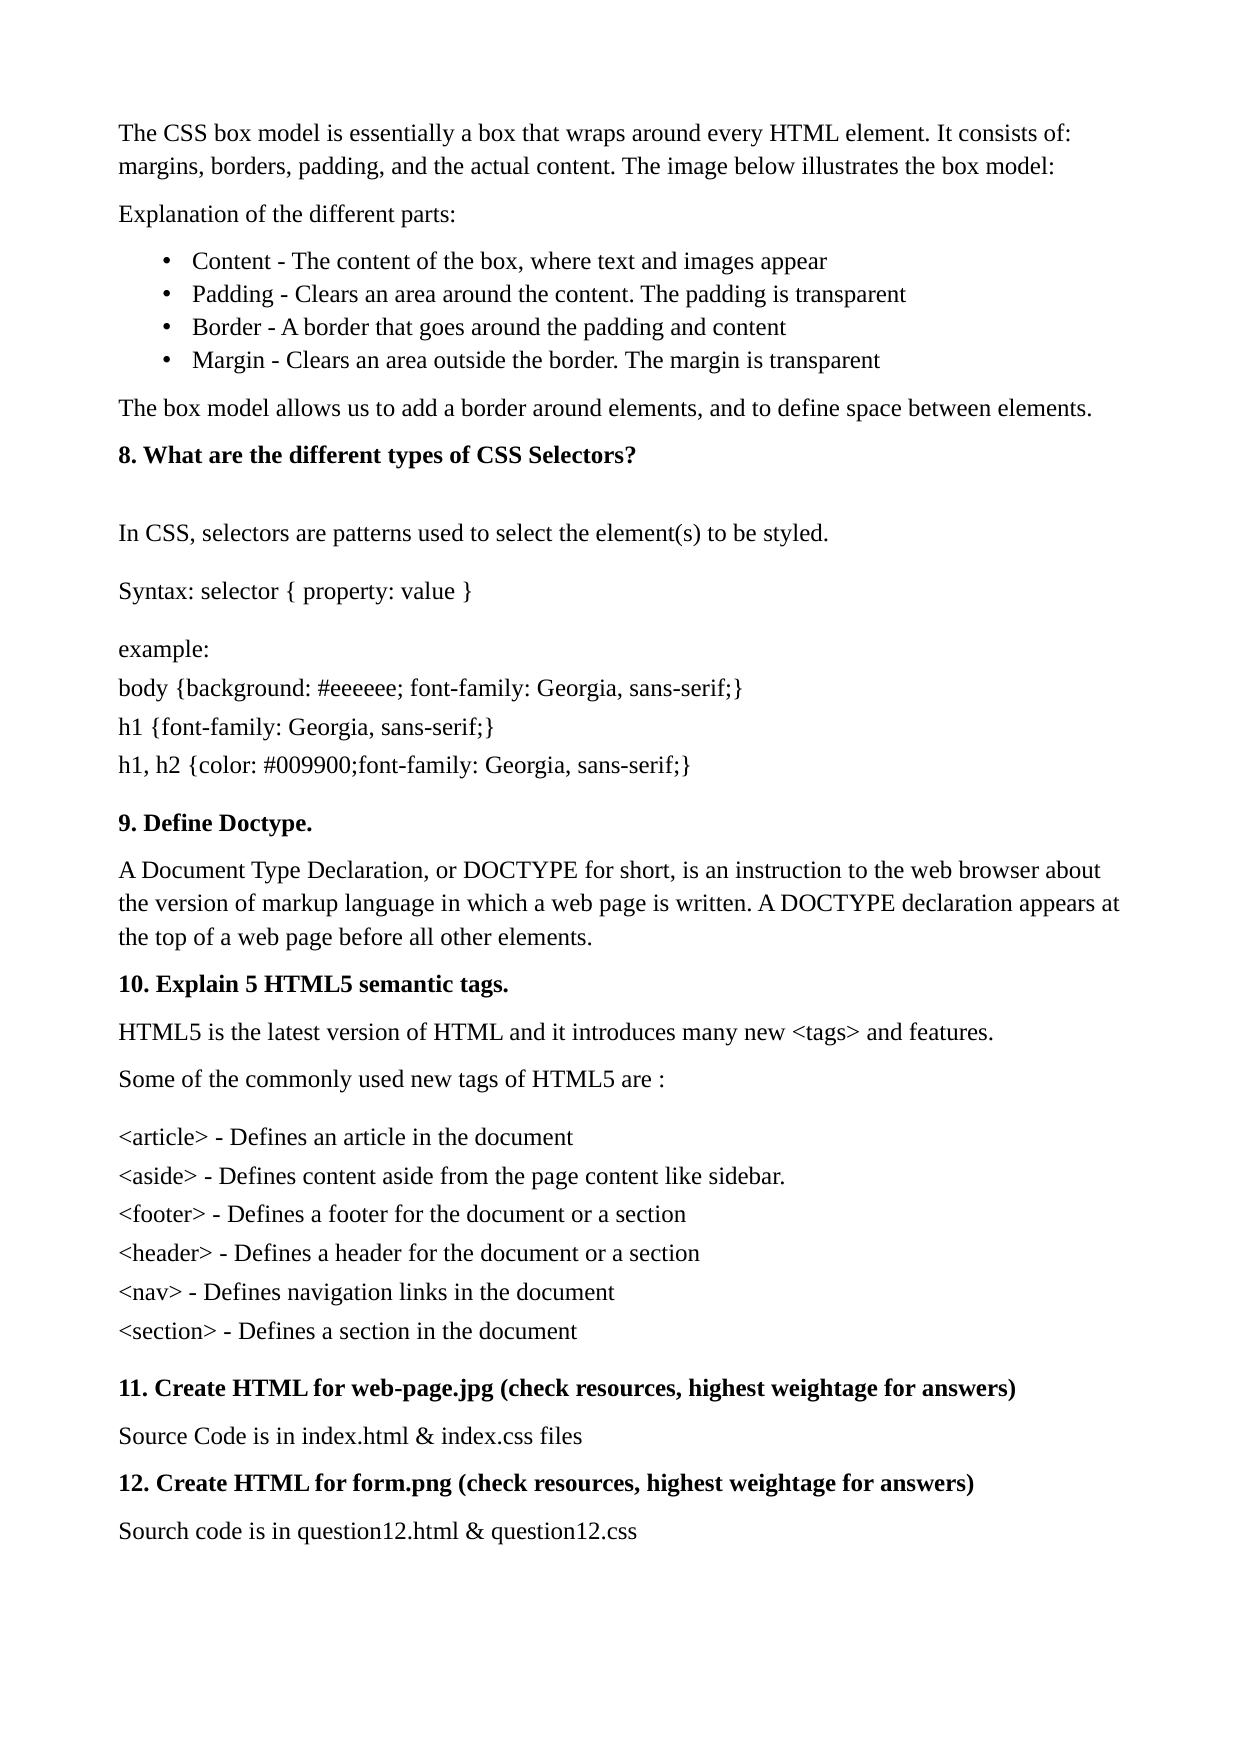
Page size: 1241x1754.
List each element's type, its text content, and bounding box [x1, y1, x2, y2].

text 10. Explain 5 HTML5 semantic tags. [118, 969, 1122, 998]
text 9. Define Doctype. [118, 808, 1122, 837]
text Some of the commonly used new tags of HTML5 are : [118, 1064, 1122, 1093]
text Sourch code is in question12.html & question12.css [118, 1516, 1122, 1545]
text The CSS box model is essentially a box that wraps around every HTML element. It consists of: margins, borders, padding, and the actual content. The image below illustrates the box model: [118, 118, 1122, 180]
text <section> - Defines a section in the document [118, 1316, 1122, 1344]
text <header> - Defines a header for the document or a section [118, 1238, 1122, 1267]
list Border - A border that goes around the padding and content [162, 312, 1122, 341]
text body {background: #eeeeee; font-family: Georgia, sans-serif;} [118, 673, 1122, 702]
text <aside> - Defines content aside from the page content like sidebar. [118, 1161, 1122, 1189]
text 8. What are the different types of CSS Selectors? [118, 441, 1122, 469]
text Source Code is in index.html & index.css files [118, 1421, 1122, 1449]
text 12. Create HTML for form.png (check resources, highest weightage for answers) [118, 1468, 1122, 1497]
text example: [118, 634, 1122, 663]
text <nav> - Defines navigation links in the document [118, 1277, 1122, 1306]
text The box model allows us to add a border around elements, and to define space between elements. [118, 393, 1122, 422]
text h1 {font-family: Georgia, sans-serif;} [118, 712, 1122, 740]
text <footer> - Defines a footer for the document or a section [118, 1199, 1122, 1228]
text In CSS, selectors are patterns used to select the element(s) to be styled. [118, 518, 1122, 546]
list Padding - Clears an area around the content. The padding is transparent [162, 279, 1122, 308]
text Explanation of the different parts: [118, 199, 1122, 227]
text HTML5 is the latest version of HTML and it introduces many new <tags> and features. [118, 1017, 1122, 1046]
list Content - The content of the box, where text and images appear [162, 246, 1122, 275]
text A Document Type Declaration, or DOCTYPE for short, is an instruction to the web browser about the version of markup language in which a web page is written. A DOCTYPE declaration appears at the top of a web page before all other elements. [118, 856, 1122, 950]
text Syntax: selector { property: value } [118, 576, 1122, 605]
text h1, h2 {color: #009900;font-family: Georgia, sans-serif;} [118, 750, 1122, 779]
text 11. Create HTML for web-page.jpg (check resources, highest weightage for answers) [118, 1373, 1122, 1402]
list Margin - Clears an area outside the border. The margin is transparent [162, 345, 1122, 374]
text <article> - Defines an article in the document [118, 1122, 1122, 1151]
